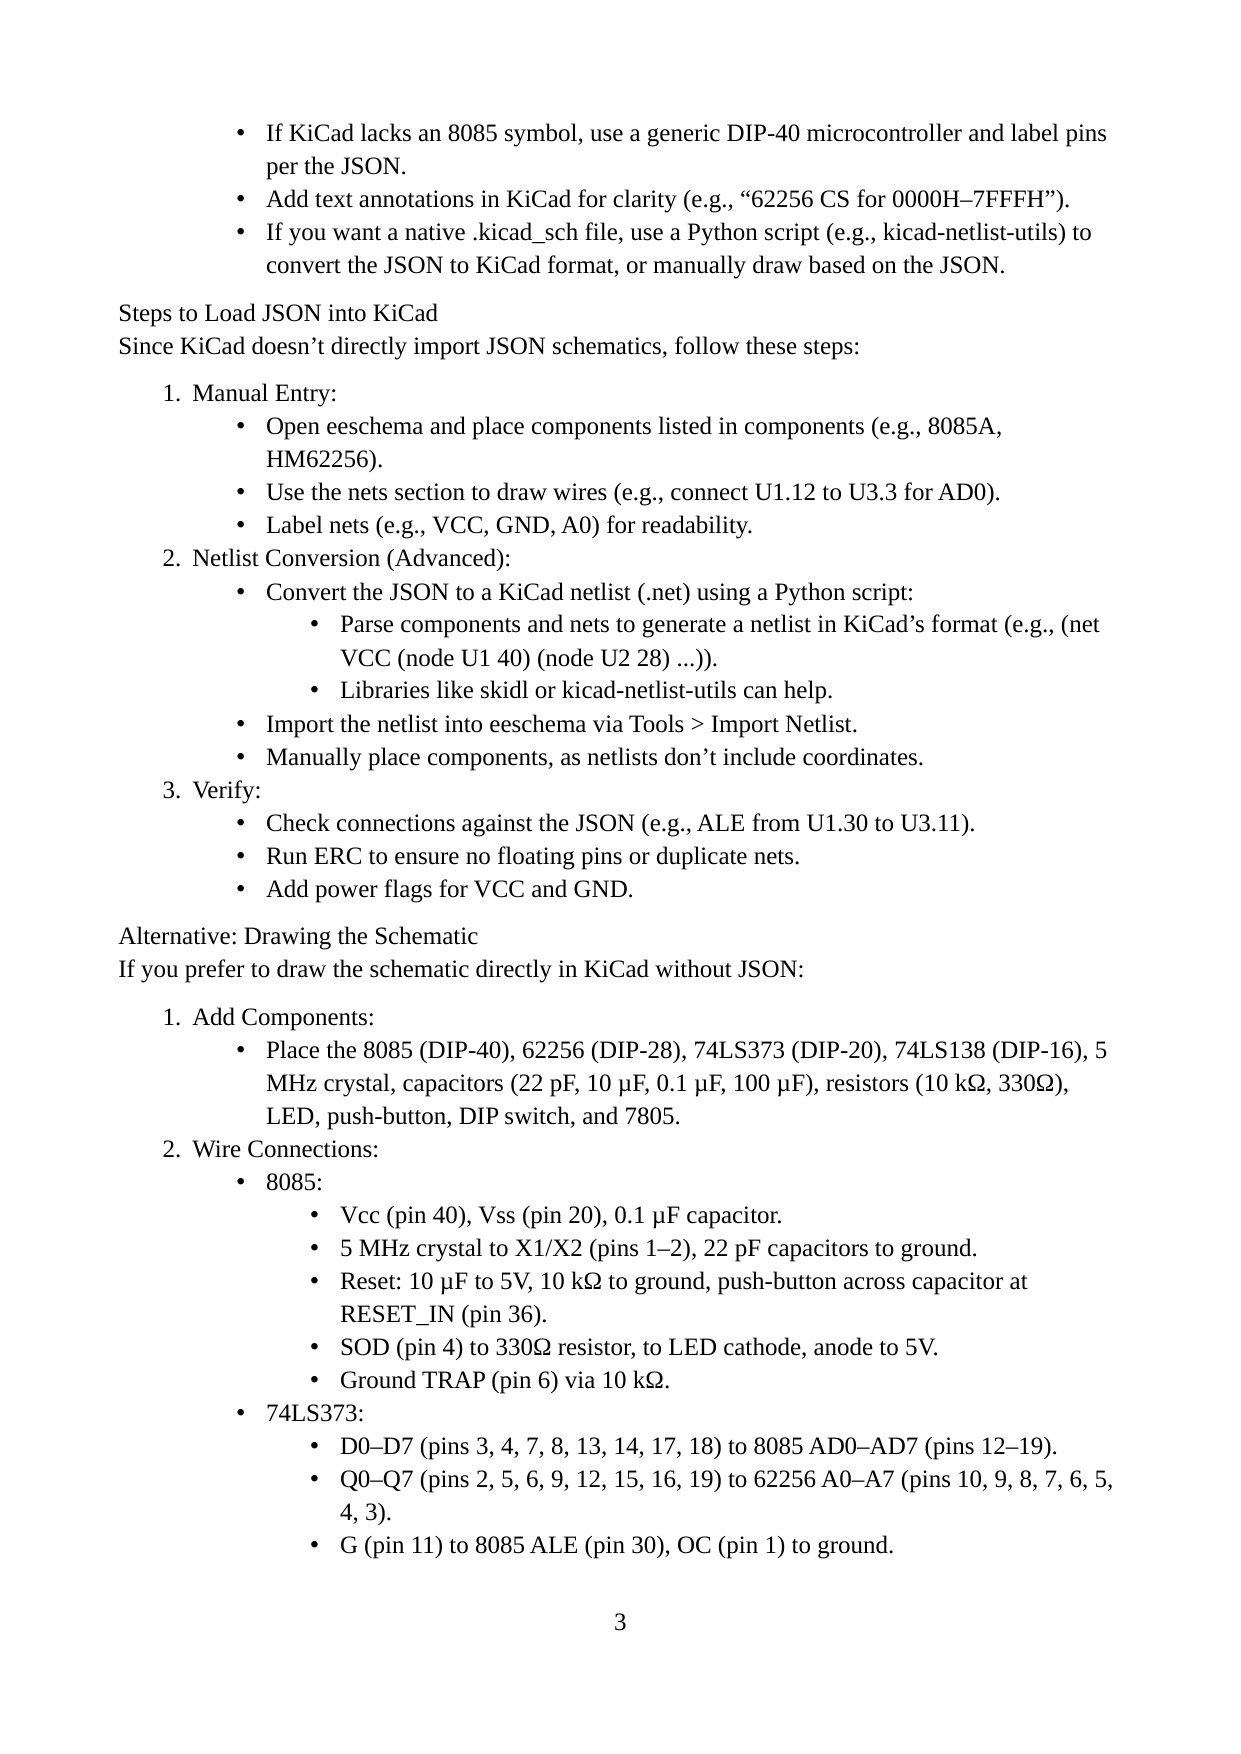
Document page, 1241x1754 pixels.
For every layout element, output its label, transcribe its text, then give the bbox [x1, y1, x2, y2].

list Add text annotations in KiCad for clarity (e.g., “62256 CS for 0000H–7FFFH”). [236, 184, 1122, 213]
list SOD (pin 4) to 330Ω resistor, to LED cathode, anode to 5V. [310, 1332, 1122, 1361]
list Open eeschema and place components listed in components (e.g., 8085A, HM62256). [236, 411, 1122, 473]
list Import the netlist into eeschema via Tools > Import Netlist. [236, 709, 1122, 737]
list 74LS373: [236, 1398, 1122, 1427]
text Steps to Load JSON into KiCad [118, 298, 1122, 327]
text Alternative: Drawing the Schematic [118, 921, 1122, 950]
list Verify: [162, 775, 1122, 803]
list Check connections against the JSON (e.g., ALE from U1.30 to U3.11). [236, 808, 1122, 836]
list Add power flags for VCC and GND. [236, 874, 1122, 902]
text If you prefer to draw the schematic directly in KiCad without JSON: [118, 954, 1122, 983]
list 5 MHz crystal to X1/X2 (pins 1–2), 22 pF capacitors to ground. [310, 1233, 1122, 1262]
list Reset: 10 µF to 5V, 10 kΩ to ground, push-button across capacitor at RESET_IN (pin 36). [310, 1266, 1122, 1328]
list Place the 8085 (DIP-40), 62256 (DIP-28), 74LS373 (DIP-20), 74LS138 (DIP-16), 5 MHz crystal, capacitors (22 pF, 10 µF, 0.1 µF, 100 µF), resistors (10 kΩ, 330Ω), LED, push-button, DIP switch, and 7805. [236, 1035, 1122, 1130]
list Add Components: [162, 1002, 1122, 1031]
list Manual Entry: [162, 378, 1122, 407]
list G (pin 11) to 8085 ALE (pin 30), OC (pin 1) to ground. [310, 1530, 1122, 1559]
list Manually place components, as netlists don’t include coordinates. [236, 742, 1122, 770]
list Vcc (pin 40), Vss (pin 20), 0.1 µF capacitor. [310, 1200, 1122, 1229]
list Parse components and nets to generate a netlist in KiCad’s format (e.g., (net VCC (node U1 40) (node U2 28) ...)). [310, 609, 1122, 671]
list Use the nets section to draw wires (e.g., connect U1.12 to U3.3 for AD0). [236, 477, 1122, 506]
list Ground TRAP (pin 6) via 10 kΩ. [310, 1365, 1122, 1394]
list Convert the JSON to a KiCad netlist (.net) using a Python script: [236, 577, 1122, 605]
list Netlist Conversion (Advanced): [162, 543, 1122, 572]
list Run ERC to ensure no floating pins or duplicate nets. [236, 841, 1122, 869]
list Label nets (e.g., VCC, GND, A0) for readability. [236, 511, 1122, 539]
list Q0–Q7 (pins 2, 5, 6, 9, 12, 15, 16, 19) to 62256 A0–A7 (pins 10, 9, 8, 7, 6, 5, 4, 3). [310, 1464, 1122, 1526]
text Since KiCad doesn’t directly import JSON schematics, follow these steps: [118, 331, 1122, 359]
list D0–D7 (pins 3, 4, 7, 8, 13, 14, 17, 18) to 8085 AD0–AD7 (pins 12–19). [310, 1431, 1122, 1460]
list If KiCad lacks an 8085 symbol, use a generic DIP-40 microcontroller and label pins per the JSON. [236, 118, 1122, 180]
list Libraries like skidl or kicad-netlist-utils can help. [310, 676, 1122, 704]
list Wire Connections: [162, 1134, 1122, 1163]
list If you want a native .kicad_sch file, use a Python script (e.g., kicad-netlist-utils) to convert the JSON to KiCad format, or manually draw based on the JSON. [236, 217, 1122, 279]
list 8085: [236, 1167, 1122, 1196]
